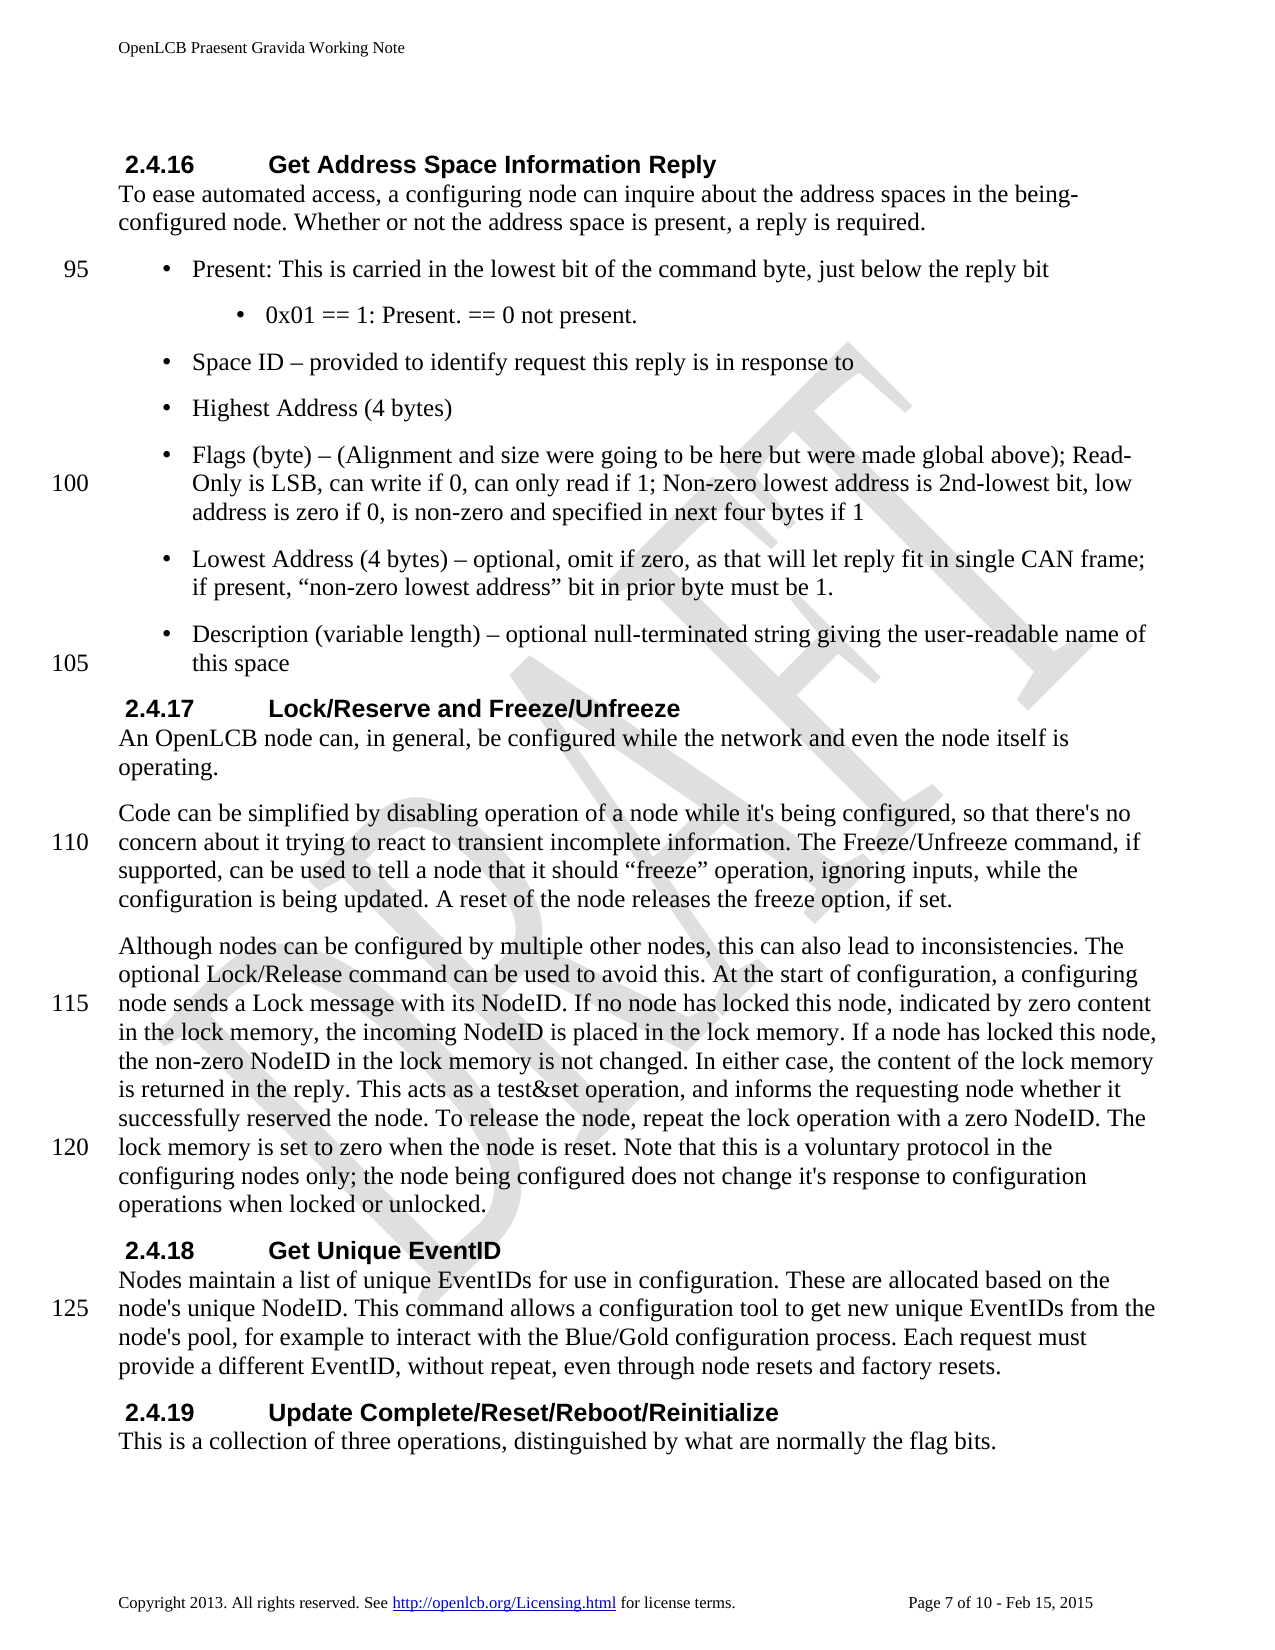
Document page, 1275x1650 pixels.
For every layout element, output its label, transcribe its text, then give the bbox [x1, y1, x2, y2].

subtitle Lock/Reserve and Freeze/Unfreeze [118, 694, 541, 723]
list [815, 393, 1157, 422]
list Description (variable length) – optional null-terminated string giving the user-readable name of this space [722, 619, 818, 675]
text Code can be simplified by disabling operation of a node while it's being configured, so that there's no concern about it trying to react to transient incomplete information. The Freeze/Unfreeze command, if supported, can be used to tell a node that it should “freeze” operation, ignoring inputs, while the configuration is being updated. A reset of the node releases the freeze option, if set. [742, 798, 1157, 913]
text Code can be simplified by disabling operation of a node while it's being configured, so that there's no concern about it trying to react to transient incomplete information. The Freeze/Unfreeze command, if supported, can be used to tell a node that it should “freeze” operation, ignoring inputs, while the configuration is being updated. A reset of the node releases the freeze option, if set. [366, 828, 511, 913]
text An OpenLCB node can, in general, be configured while the network and even the node itself is operating. [561, 723, 659, 780]
list Description (variable length) – optional null-terminated string giving the user-readable name of this space [162, 619, 736, 676]
text An OpenLCB node can, in general, be configured while the network and even the node itself is operating. [826, 723, 1157, 780]
subtitle Lock/Reserve and Freeze/Unfreeze [798, 694, 1157, 723]
text Code can be simplified by disabling operation of a node while it's being configured, so that there's no concern about it trying to react to transient incomplete information. The Freeze/Unfreeze command, if supported, can be used to tell a node that it should “freeze” operation, ignoring inputs, while the configuration is being updated. A reset of the node releases the freeze option, if set. [670, 825, 816, 913]
text Nodes maintain a list of unique EventIDs for use in configuration. These are allocated based on the node's unique NodeID. This command allows a configuration tool to get new unique EventIDs from the node's pool, for example to interact with the Blue/Gold configuration process. Each request must provide a different EventID, without repeat, even through node resets and factory resets. [118, 1265, 1157, 1380]
text Code can be simplified by disabling operation of a node while it's being configured, so that there's no concern about it trying to react to transient incomplete information. The Freeze/Unfreeze command, if supported, can be used to tell a node that it should “freeze” operation, ignoring inputs, while the configuration is being updated. A reset of the node releases the freeze option, if set. [431, 798, 672, 913]
subtitle Get Unique EventID [118, 1236, 418, 1265]
subtitle Get Unique EventID [432, 1236, 464, 1249]
list Flags (byte) – (Alignment and size were going to be here but were made global above); Read-Only is LSB, can write if 0, can only read if 1; Non-zero lowest address is 2nd-lowest bit, low address is zero if 0, is non-zero and specified in next four bytes if 1 [757, 440, 887, 526]
text This is a collection of three operations, distinguished by what are normally the flag bits. [118, 1426, 1157, 1455]
text Code can be simplified by disabling operation of a node while it's being configured, so that there's no concern about it trying to react to transient incomplete information. The Freeze/Unfreeze command, if supported, can be used to tell a node that it should “freeze” operation, ignoring inputs, while the configuration is being updated. A reset of the node releases the freeze option, if set. [118, 798, 403, 913]
list Description (variable length) – optional null-terminated string giving the user-readable name of this space [824, 619, 1033, 676]
text To ease automated access, a configuring node can inquire about the address spaces in the being-configured node. Whether or not the address space is present, a reply is required. [118, 179, 1157, 236]
list Space ID – provided to identify request this reply is in response to [162, 347, 841, 376]
subtitle Get Address Space Information Reply [118, 150, 1157, 179]
text An OpenLCB node can, in general, be configured while the network and even the node itself is operating. [631, 723, 840, 780]
subtitle Get Unique EventID [476, 1236, 1157, 1265]
subtitle Lock/Reserve and Freeze/Unfreeze [588, 694, 783, 723]
list Flags (byte) – (Alignment and size were going to be here but were made global above); Read-Only is LSB, can write if 0, can only read if 1; Non-zero lowest address is 2nd-lowest bit, low address is zero if 0, is non-zero and specified in next four bytes if 1 [162, 440, 784, 526]
text An OpenLCB node can, in general, be configured while the network and even the node itself is operating. [118, 723, 581, 780]
subtitle Update Complete/Reset/Reboot/Reinitialize [118, 1397, 1157, 1426]
list Lowest Address (4 bytes) – optional, omit if zero, as that will let reply fit in single CAN frame; if present, “non-zero lowest address” bit in prior byte must be 1. [667, 544, 962, 601]
list 0x01 == 1: Present. == 0 not present. [236, 300, 1157, 329]
list Highest Address (4 bytes) [162, 393, 795, 422]
text Although nodes can be configured by multiple other nodes, this can also lead to inconsistencies. The optional Lock/Release command can be used to avoid this. At the start of configuration, a configuring node sends a Lock message with its NodeID. If no node has locked this node, indicated by zero content in the lock memory, the incoming NodeID is placed in the lock memory. If a node has locked this node, the non-zero NodeID in the lock memory is not changed. In either case, the content of the lock memory is returned in the reply. This acts as a test&set operation, and informs the requesting node whether it successfully reserved the node. To release the node, repeat the lock operation with a zero NodeID. The lock memory is set to zero when the node is reset. Note that this is a voluntary protocol in the configuring nodes only; the node being configured does not change it's response to configuration operations when locked or unlocked. [118, 931, 1157, 1218]
list Present: This is carried in the lowest bit of the command byte, just below the reply bit [162, 254, 1157, 283]
list Lowest Address (4 bytes) – optional, omit if zero, as that will let reply fit in single CAN frame; if present, “non-zero lowest address” bit in prior byte must be 1. [162, 544, 661, 601]
list Space ID – provided to identify request this reply is in response to [855, 347, 1157, 376]
list Flags (byte) – (Alignment and size were going to be here but were made global above); Read-Only is LSB, can write if 0, can only read if 1; Non-zero lowest address is 2nd-lowest bit, low address is zero if 0, is non-zero and specified in next four bytes if 1 [844, 440, 1157, 526]
list Description (variable length) – optional null-terminated string giving the user-readable name of this space [1023, 619, 1157, 676]
list Lowest Address (4 bytes) – optional, omit if zero, as that will let reply fit in single CAN frame; if present, “non-zero lowest address” bit in prior byte must be 1. [948, 544, 1157, 601]
